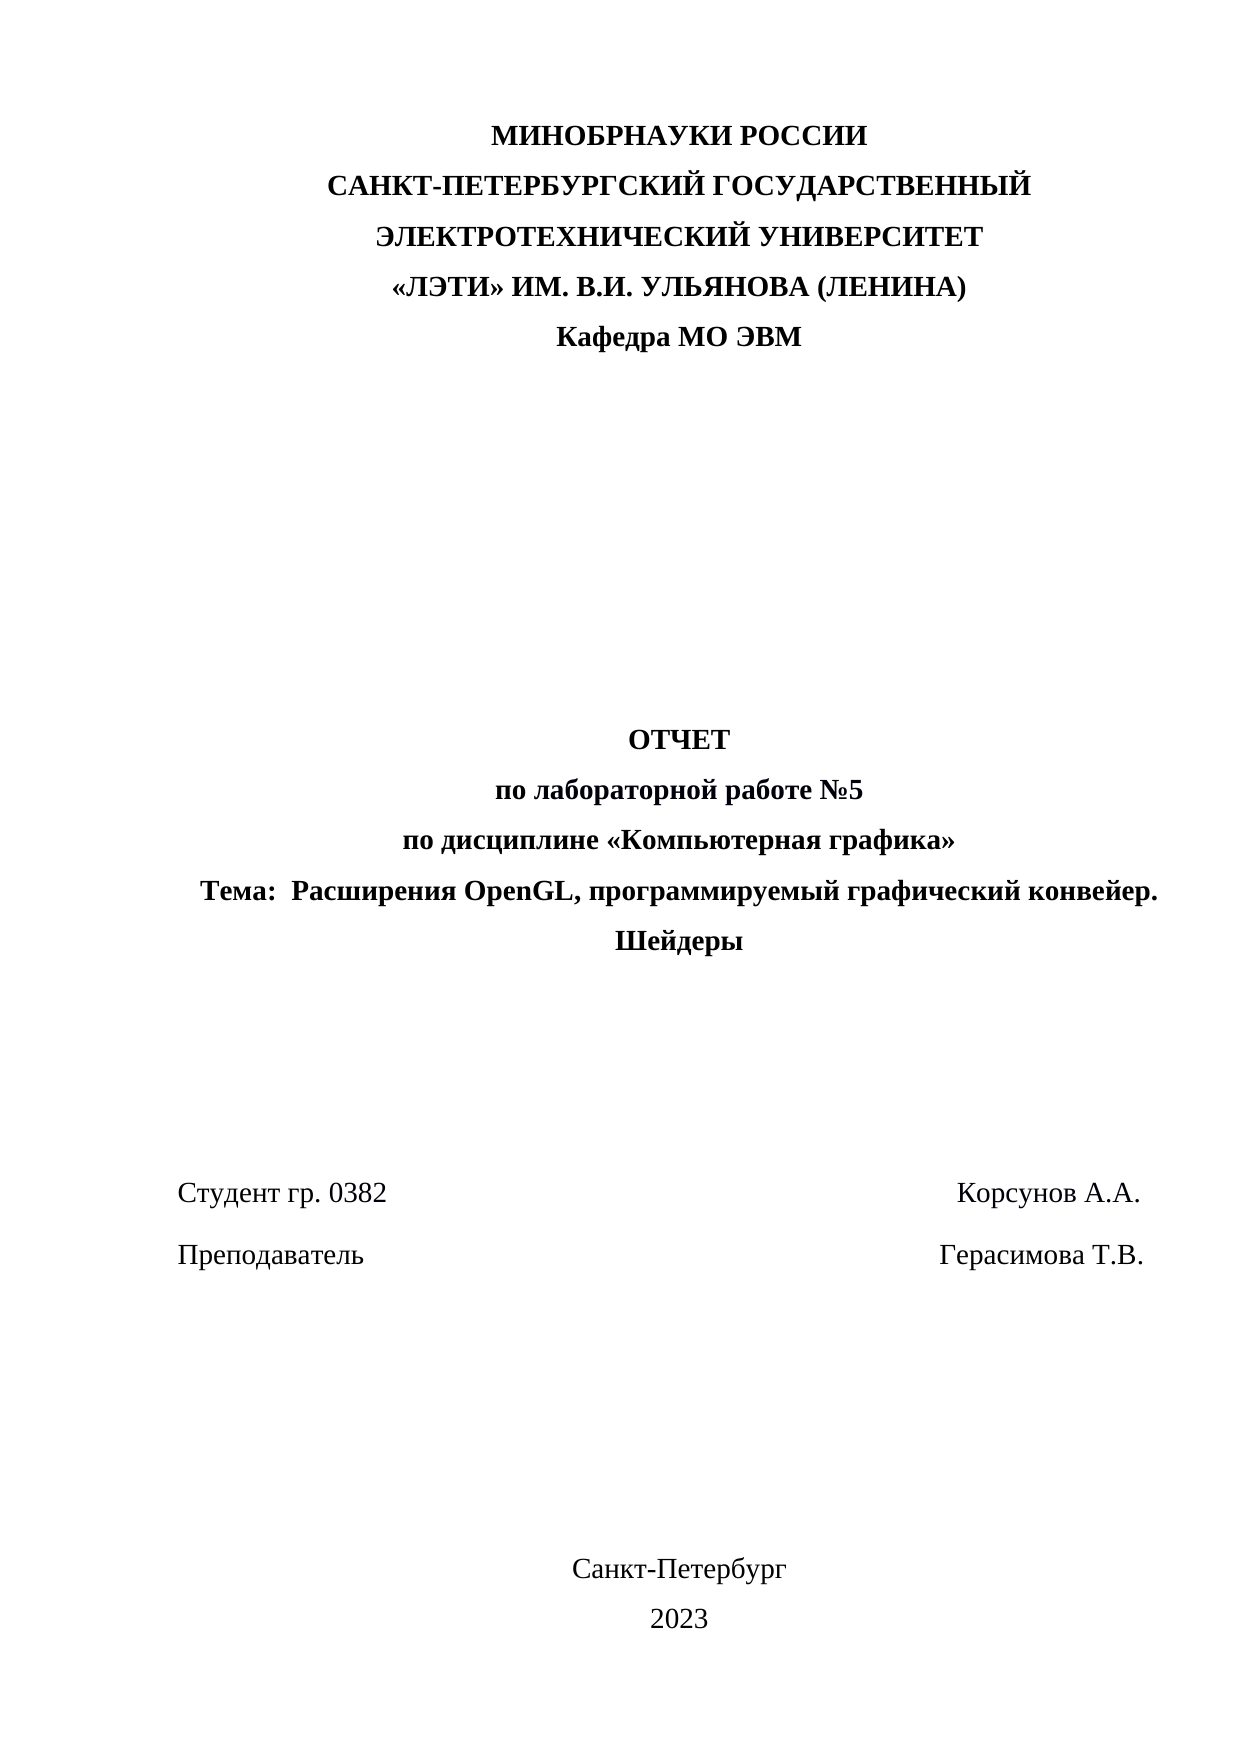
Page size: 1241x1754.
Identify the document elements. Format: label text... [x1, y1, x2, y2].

table_cell [619, 1237, 891, 1300]
text ЭЛЕКТРОТЕХНИЧЕСКИЙ УНИВЕРСИТЕТ [177, 219, 1181, 252]
text Тема: Расширения OpenGL, программируемый графический конвейер. Шейдеры [177, 873, 1181, 957]
table_header [619, 1175, 891, 1237]
text 2023 [177, 1602, 1181, 1635]
text по дисциплине «Компьютерная графика» [177, 822, 1181, 856]
text «ЛЭТИ» ИМ. В.И. УЛЬЯНОВА (ЛЕНИНА) [177, 269, 1181, 303]
text САНКТ-ПЕТЕРБУРГСКИЙ ГОСУДАРСТВЕННЫЙ [177, 168, 1181, 202]
text МИНОБРНАУКИ РОССИИ [177, 118, 1181, 152]
table_header Студент гр. 0382 [166, 1175, 619, 1237]
table_cell Герасимова Т.В. [891, 1237, 1192, 1300]
text ОТЧЕТ [177, 722, 1181, 755]
table_header Корсунов А.А. [891, 1175, 1192, 1237]
text Санкт-Петербург [177, 1551, 1181, 1585]
table_cell Преподаватель [166, 1237, 619, 1300]
text Кафедра МО ЭВМ [177, 319, 1181, 353]
text по лабораторной работе №5 [177, 772, 1181, 806]
